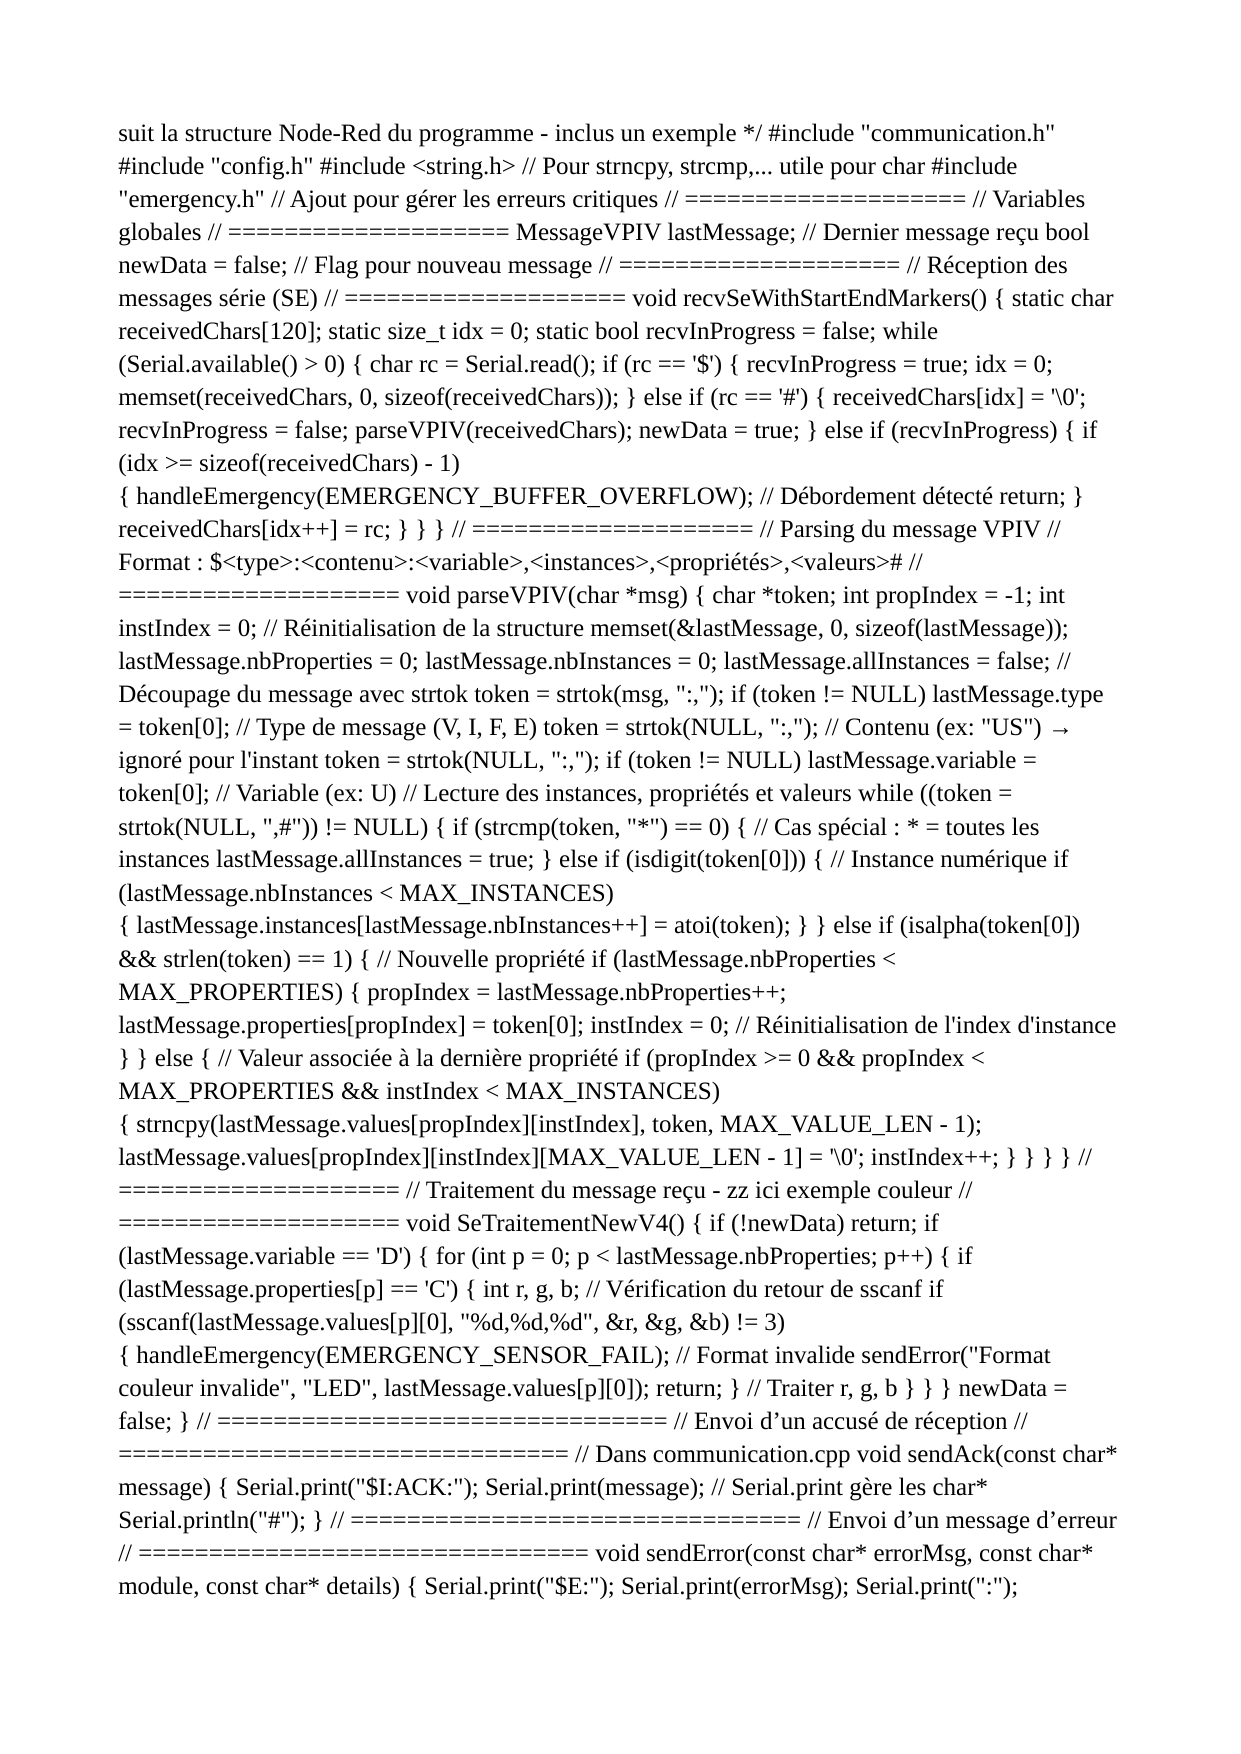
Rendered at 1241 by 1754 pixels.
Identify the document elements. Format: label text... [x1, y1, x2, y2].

text - suit la structure Node-Red du programme - inclus un exemple */ #include "communication.h" #include "config.h" #include <string.h> // Pour strncpy, strcmp,... utile pour char #include "emergency.h" // Ajout pour gérer les erreurs critiques // ==================== // Variables globales // ==================== MessageVPIV lastMessage; // Dernier message reçu bool newData = false; // Flag pour nouveau message // ==================== // Réception des messages série (SE) // ==================== void recvSeWithStartEndMarkers() { static char receivedChars[120]; static size_t idx = 0; static bool recvInProgress = false; while (Serial.available() > 0) { char rc = Serial.read(); if (rc == '$') { recvInProgress = true; idx = 0; memset(receivedChars, 0, sizeof(receivedChars)); } else if (rc == '#') { receivedChars[idx] = '\0'; recvInProgress = false; parseVPIV(receivedChars); newData = true; } else if (recvInProgress) { if (idx >= sizeof(receivedChars) - 1) { handleEmergency(EMERGENCY_BUFFER_OVERFLOW); // Débordement détecté return; } receivedChars[idx++] = rc; } } } // ==================== // Parsing du message VPIV // Format : $<type>:<contenu>:<variable>,<instances>,<propriétés>,<valeurs># // ==================== void parseVPIV(char *msg) { char *token; int propIndex = -1; int instIndex = 0; // Réinitialisation de la structure memset(&lastMessage, 0, sizeof(lastMessage)); lastMessage.nbProperties = 0; lastMessage.nbInstances = 0; lastMessage.allInstances = false; // Découpage du message avec strtok token = strtok(msg, ":,"); if (token != NULL) lastMessage.type = token[0]; // Type de message (V, I, F, E) token = strtok(NULL, ":,"); // Contenu (ex: "US") → ignoré pour l'instant token = strtok(NULL, ":,"); if (token != NULL) lastMessage.variable = token[0]; // Variable (ex: U) // Lecture des instances, propriétés et valeurs while ((token = strtok(NULL, ",#")) != NULL) { if (strcmp(token, "*") == 0) { // Cas spécial : * = toutes les instances lastMessage.allInstances = true; } else if (isdigit(token[0])) { // Instance numérique if (lastMessage.nbInstances < MAX_INSTANCES) { lastMessage.instances[lastMessage.nbInstances++] = atoi(token); } } else if (isalpha(token[0]) && strlen(token) == 1) { // Nouvelle propriété if (lastMessage.nbProperties < MAX_PROPERTIES) { propIndex = lastMessage.nbProperties++; lastMessage.properties[propIndex] = token[0]; instIndex = 0; // Réinitialisation de l'index d'instance } } else { // Valeur associée à la dernière propriété if (propIndex >= 0 && propIndex < MAX_PROPERTIES && instIndex < MAX_INSTANCES) { strncpy(lastMessage.values[propIndex][instIndex], token, MAX_VALUE_LEN - 1); lastMessage.values[propIndex][instIndex][MAX_VALUE_LEN - 1] = '\0'; instIndex++; } } } } // ==================== // Traitement du message reçu - zz ici exemple couleur // ==================== void SeTraitementNewV4() { if (!newData) return; if (lastMessage.variable == 'D') { for (int p = 0; p < lastMessage.nbProperties; p++) { if (lastMessage.properties[p] == 'C') { int r, g, b; // Vérification du retour de sscanf if (sscanf(lastMessage.values[p][0], "%d,%d,%d", &r, &g, &b) != 3) { handleEmergency(EMERGENCY_SENSOR_FAIL); // Format invalide sendError("Format couleur invalide", "LED", lastMessage.values[p][0]); return; } // Traiter r, g, b } } } newData = false; } // ================================ // Envoi d’un accusé de réception // ================================ // Dans communication.cpp void sendAck(const char* message) { Serial.print("$I:ACK:"); Serial.print(message); // Serial.print gère les char* Serial.println("#"); } // ================================ // Envoi d’un message d’erreur // ================================ void sendError(const char* errorMsg, const char* module, const char* details) { Serial.print("$E:"); Serial.print(errorMsg); Serial.print(":"); [118, 118, 1122, 1600]
